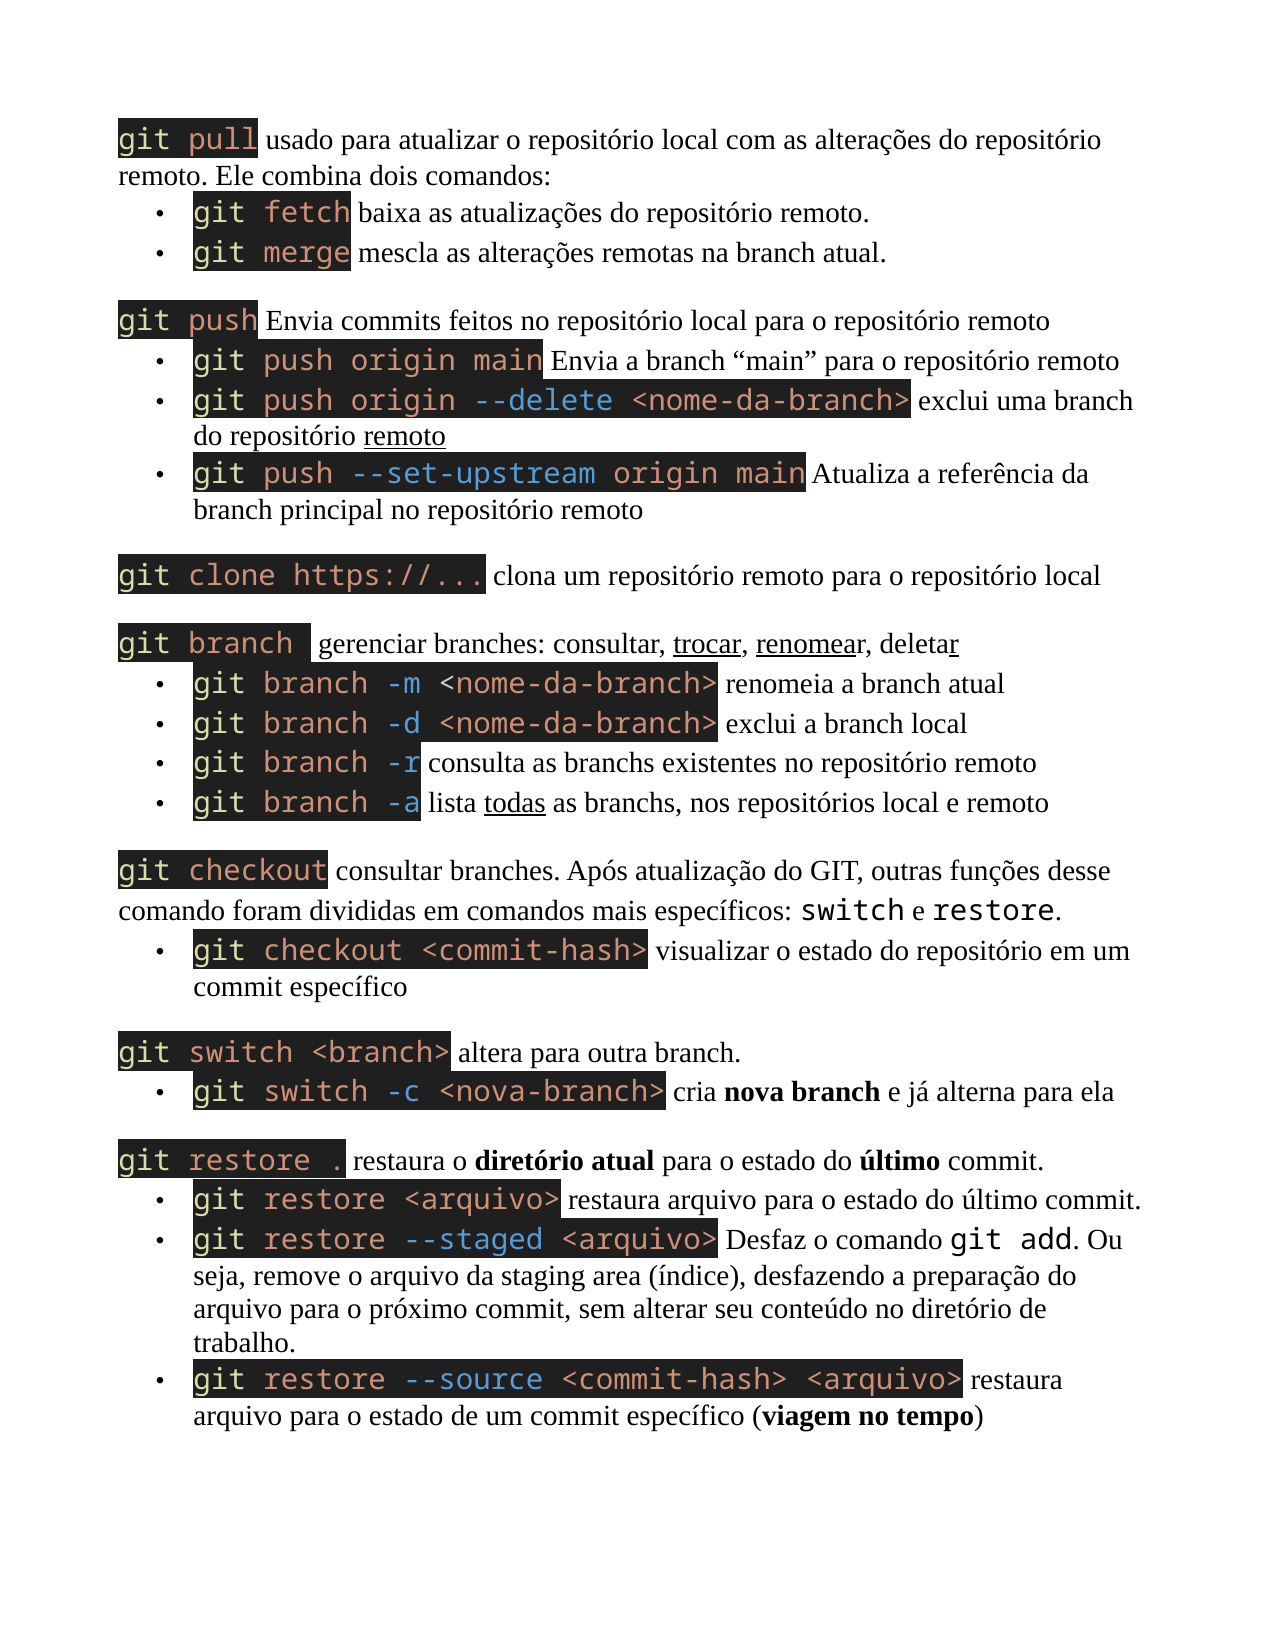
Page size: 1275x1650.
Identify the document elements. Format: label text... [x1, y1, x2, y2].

text git restore . restaura o diretório atual para o estado do último commit. [118, 1139, 1157, 1178]
list git restore <arquivo> restaura arquivo para o estado do último commit. [156, 1178, 1157, 1218]
list git branch -r consulta as branchs existentes no repositório remoto [156, 742, 1157, 781]
text git switch <branch> altera para outra branch. [118, 1031, 1157, 1071]
list git restore --staged <arquivo> Desfaz o comando git add. Ou seja, remove o arquivo da staging area (índice), desfazendo a preparação do arquivo para o próximo commit, sem alterar seu conteúdo no diretório de trabalho. [156, 1218, 1157, 1358]
list git merge mescla as alterações remotas na branch atual. [156, 231, 1157, 271]
list git push --set-upstream origin main Atualiza a referência da branch principal no repositório remoto [156, 452, 1157, 525]
text git pull usado para atualizar o repositório local com as alterações do repositório remoto. Ele combina dois comandos: [118, 118, 1157, 191]
text git clone https://... clona um repositório remoto para o repositório local [118, 554, 1157, 594]
list git fetch baixa as atualizações do repositório remoto. [156, 191, 1157, 231]
text git checkout consultar branches. Após atualização do GIT, outras funções desse comando foram divididas em comandos mais específicos: switch e restore. [118, 850, 1157, 929]
text git push Envia commits feitos no repositório local para o repositório remoto [118, 299, 1157, 339]
text git branch gerenciar branches: consultar, trocar, renomear, deletar [118, 622, 1157, 662]
list git push origin main Envia a branch “main” para o repositório remoto [156, 339, 1157, 379]
list git restore --source <commit-hash> <arquivo> restaura arquivo para o estado de um commit específico (viagem no tempo) [156, 1358, 1157, 1432]
list git branch -a lista todas as branchs, nos repositórios local e remoto [156, 781, 1157, 821]
list git branch -d <nome-da-branch> exclui a branch local [156, 702, 1157, 742]
list git switch -c <nova-branch> cria nova branch e já alterna para ela [156, 1071, 1157, 1110]
list git push origin --delete <nome-da-branch> exclui uma branch do repositório remoto [156, 379, 1157, 452]
list git checkout <commit-hash> visualizar o estado do repositório em um commit específico [156, 929, 1157, 1002]
list git branch -m <nome-da-branch> renomeia a branch atual [156, 662, 1157, 702]
